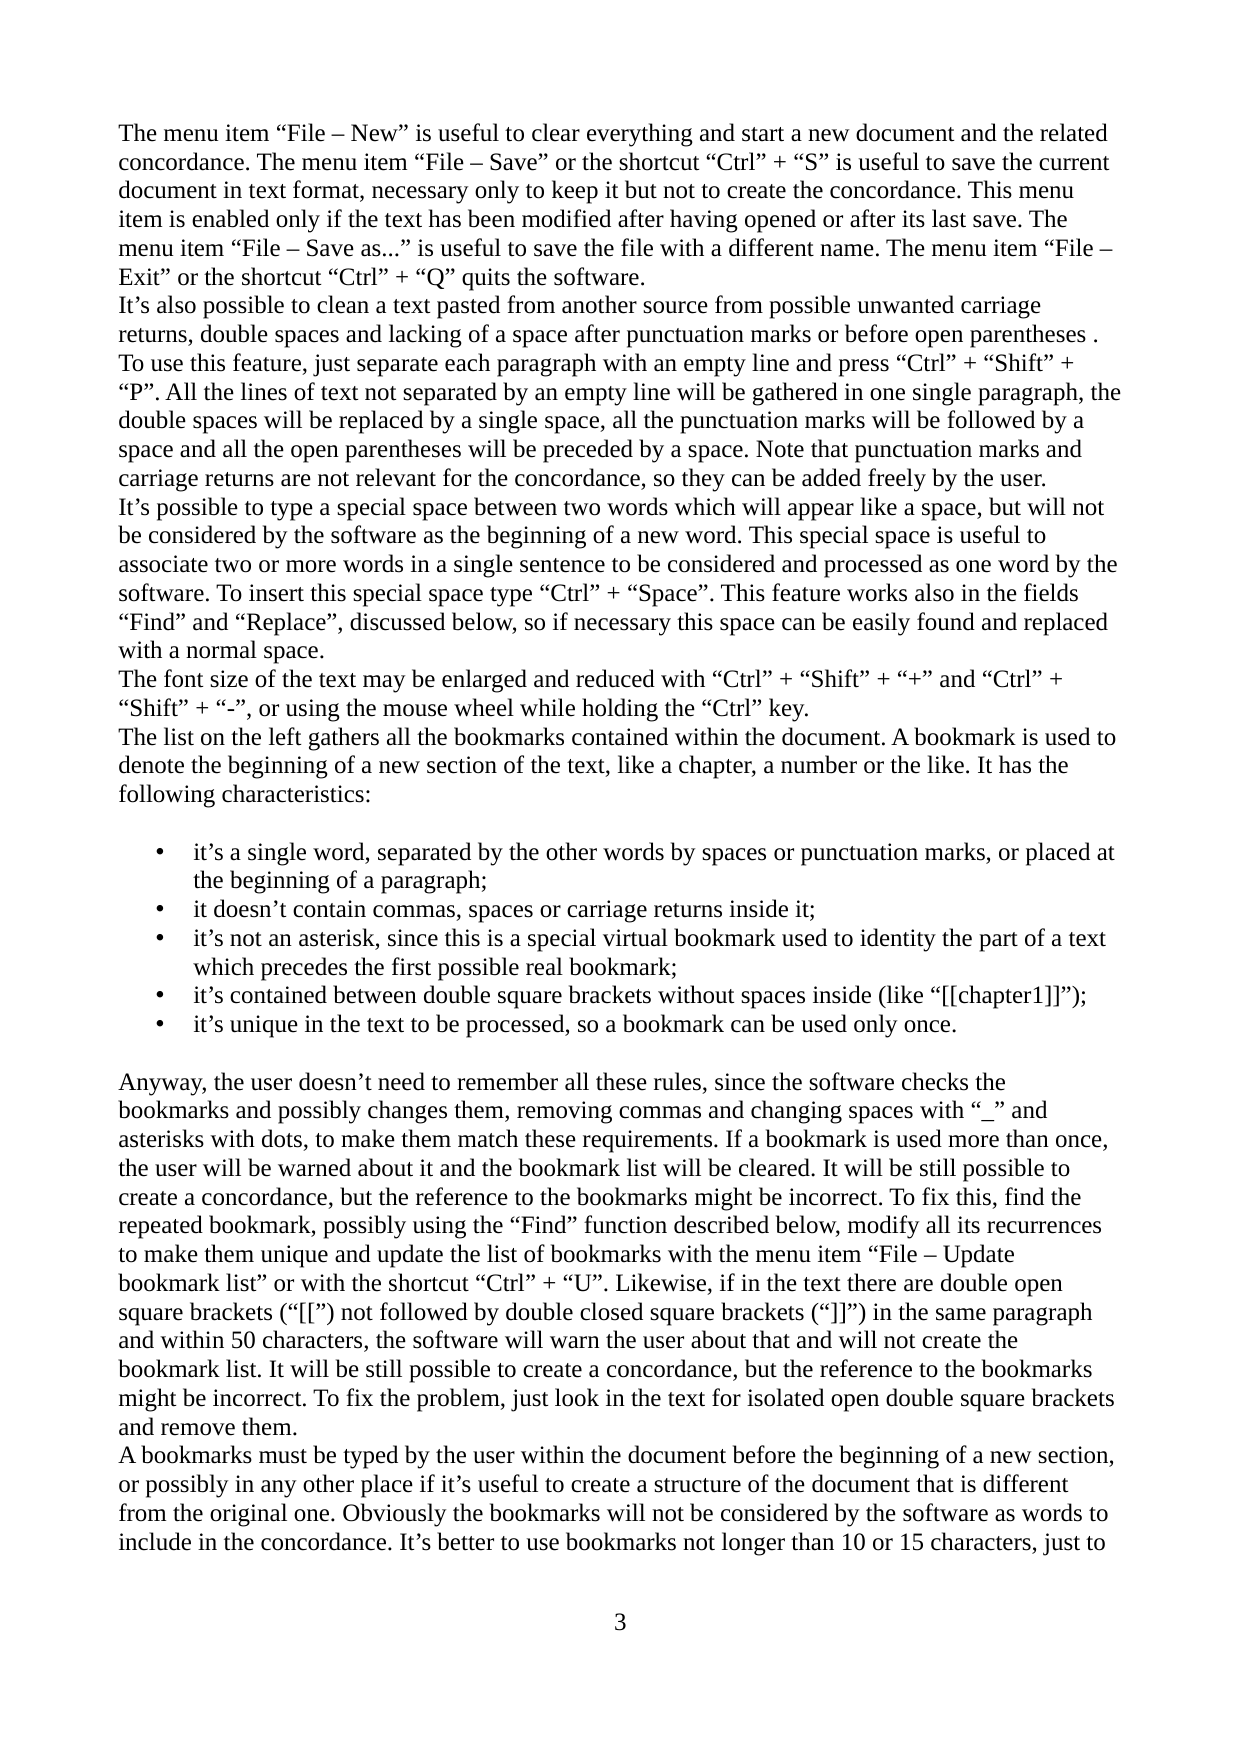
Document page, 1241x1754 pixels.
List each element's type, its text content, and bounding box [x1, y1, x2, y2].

list it’s not an asterisk, since this is a special virtual bookmark used to identity the part of a text which precedes the first possible real bookmark; [156, 923, 1122, 981]
text Anyway, the user doesn’t need to remember all these rules, since the software checks the bookmarks and possibly changes them, removing commas and changing spaces with “_” and asterisks with dots, to make them match these requirements. If a bookmark is used more than once, the user will be warned about it and the bookmark list will be cleared. It will be still possible to create a concordance, but the reference to the bookmarks might be incorrect. To fix this, find the repeated bookmark, possibly using the “Find” function described below, modify all its recurrences to make them unique and update the list of bookmarks with the menu item “File – Update bookmark list” or with the shortcut “Ctrl” + “U”. Likewise, if in the text there are double open square brackets (“[[”) not followed by double closed square brackets (“]]”) in the same paragraph and within 50 characters, the software will warn the user about that and will not create the bookmark list. It will be still possible to create a concordance, but the reference to the bookmarks might be incorrect. To fix the problem, just look in the text for isolated open double square brackets and remove them. [118, 1067, 1122, 1441]
list it doesn’t contain commas, spaces or carriage returns inside it; [156, 894, 1122, 923]
text It’s also possible to clean a text pasted from another source from possible unwanted carriage returns, double spaces and lacking of a space after punctuation marks or before open parentheses . To use this feature, just separate each paragraph with an empty line and press “Ctrl” + “Shift” + “P”. All the lines of text not separated by an empty line will be gathered in one single paragraph, the double spaces will be replaced by a single space, all the punctuation marks will be followed by a space and all the open parentheses will be preceded by a space. Note that punctuation marks and carriage returns are not relevant for the concordance, so they can be added freely by the user. [118, 291, 1122, 492]
list it’s contained between double square brackets without spaces inside (like “[[chapter1]]”); [156, 981, 1122, 1009]
text It’s possible to type a special space between two words which will appear like a space, but will not be considered by the software as the beginning of a new word. This special space is useful to associate two or more words in a single sentence to be considered and processed as one word by the software. To insert this special space type “Ctrl” + “Space”. This feature works also in the fields “Find” and “Replace”, discussed below, so if necessary this space can be easily found and replaced with a normal space. [118, 492, 1122, 664]
text The menu item “File – New” is useful to clear everything and start a new document and the related concordance. The menu item “File – Save” or the shortcut “Ctrl” + “S” is useful to save the current document in text format, necessary only to keep it but not to create the concordance. This menu item is enabled only if the text has been modified after having opened or after its last save. The menu item “File – Save as...” is useful to save the file with a different name. The menu item “File – Exit” or the shortcut “Ctrl” + “Q” quits the software. [118, 118, 1122, 291]
list it’s a single word, separated by the other words by spaces or punctuation marks, or placed at the beginning of a paragraph; [156, 837, 1122, 894]
text The font size of the text may be enlarged and reduced with “Ctrl” + “Shift” + “+” and “Ctrl” + “Shift” + “-”, or using the mouse wheel while holding the “Ctrl” key. [118, 664, 1122, 722]
text The list on the left gathers all the bookmarks contained within the document. A bookmark is used to denote the beginning of a new section of the text, like a chapter, a number or the like. It has the following characteristics: [118, 722, 1122, 808]
list it’s unique in the text to be processed, so a bookmark can be used only once. [156, 1009, 1122, 1038]
text A bookmarks must be typed by the user within the document before the beginning of a new section, or possibly in any other place if it’s useful to create a structure of the document that is different from the original one. Obviously the bookmarks will not be considered by the software as words to include in the concordance. It’s better to use bookmarks not longer than 10 or 15 characters, just to [118, 1441, 1122, 1556]
